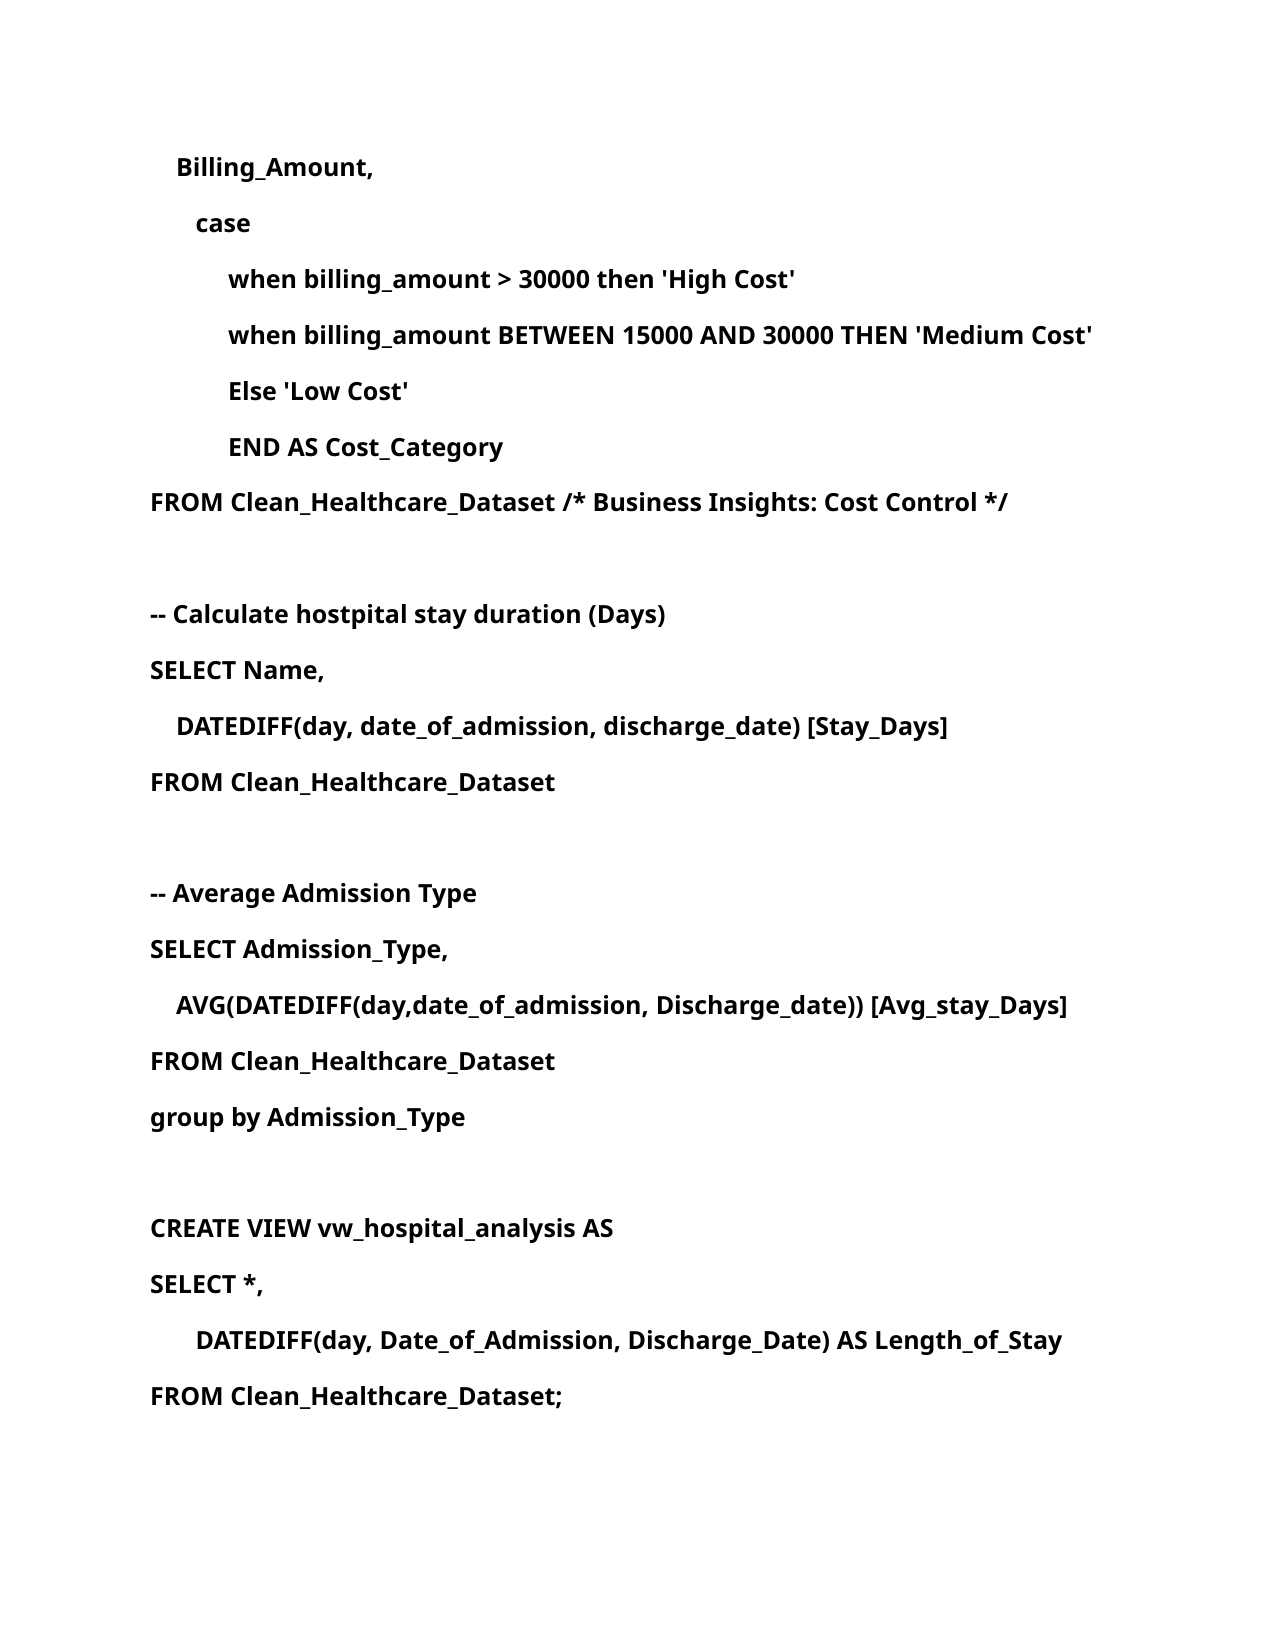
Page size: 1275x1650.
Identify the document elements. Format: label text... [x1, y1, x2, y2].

text FROM Clean_Healthcare_Dataset [150, 1043, 1125, 1077]
text SELECT *, [150, 1267, 1125, 1301]
text CREATE VIEW vw_hospital_analysis AS [150, 1211, 1125, 1245]
text -- Calculate hostpital stay duration (Days) [150, 597, 1125, 631]
text Billing_Amount, [150, 150, 1125, 184]
text END AS Cost_Category [150, 429, 1125, 463]
text FROM Clean_Healthcare_Dataset /* Business Insights: Cost Control */ [150, 485, 1125, 519]
text case [150, 206, 1125, 240]
text when billing_amount > 30000 then 'High Cost' [150, 262, 1125, 296]
text SELECT Name, [150, 652, 1125, 687]
text AVG(DATEDIFF(day,date_of_admission, Discharge_date)) [Avg_stay_Days] [150, 987, 1125, 1022]
text FROM Clean_Healthcare_Dataset; [150, 1378, 1125, 1412]
text -- Average Admission Type [150, 876, 1125, 910]
text when billing_amount BETWEEN 15000 AND 30000 THEN 'Medium Cost' [150, 317, 1125, 352]
text DATEDIFF(day, Date_of_Admission, Discharge_Date) AS Length_of_Stay [150, 1322, 1125, 1357]
text Else 'Low Cost' [150, 373, 1125, 407]
text DATEDIFF(day, date_of_admission, discharge_date) [Stay_Days] [150, 708, 1125, 742]
text group by Admission_Type [150, 1099, 1125, 1133]
text SELECT Admission_Type, [150, 932, 1125, 966]
text FROM Clean_Healthcare_Dataset [150, 764, 1125, 798]
